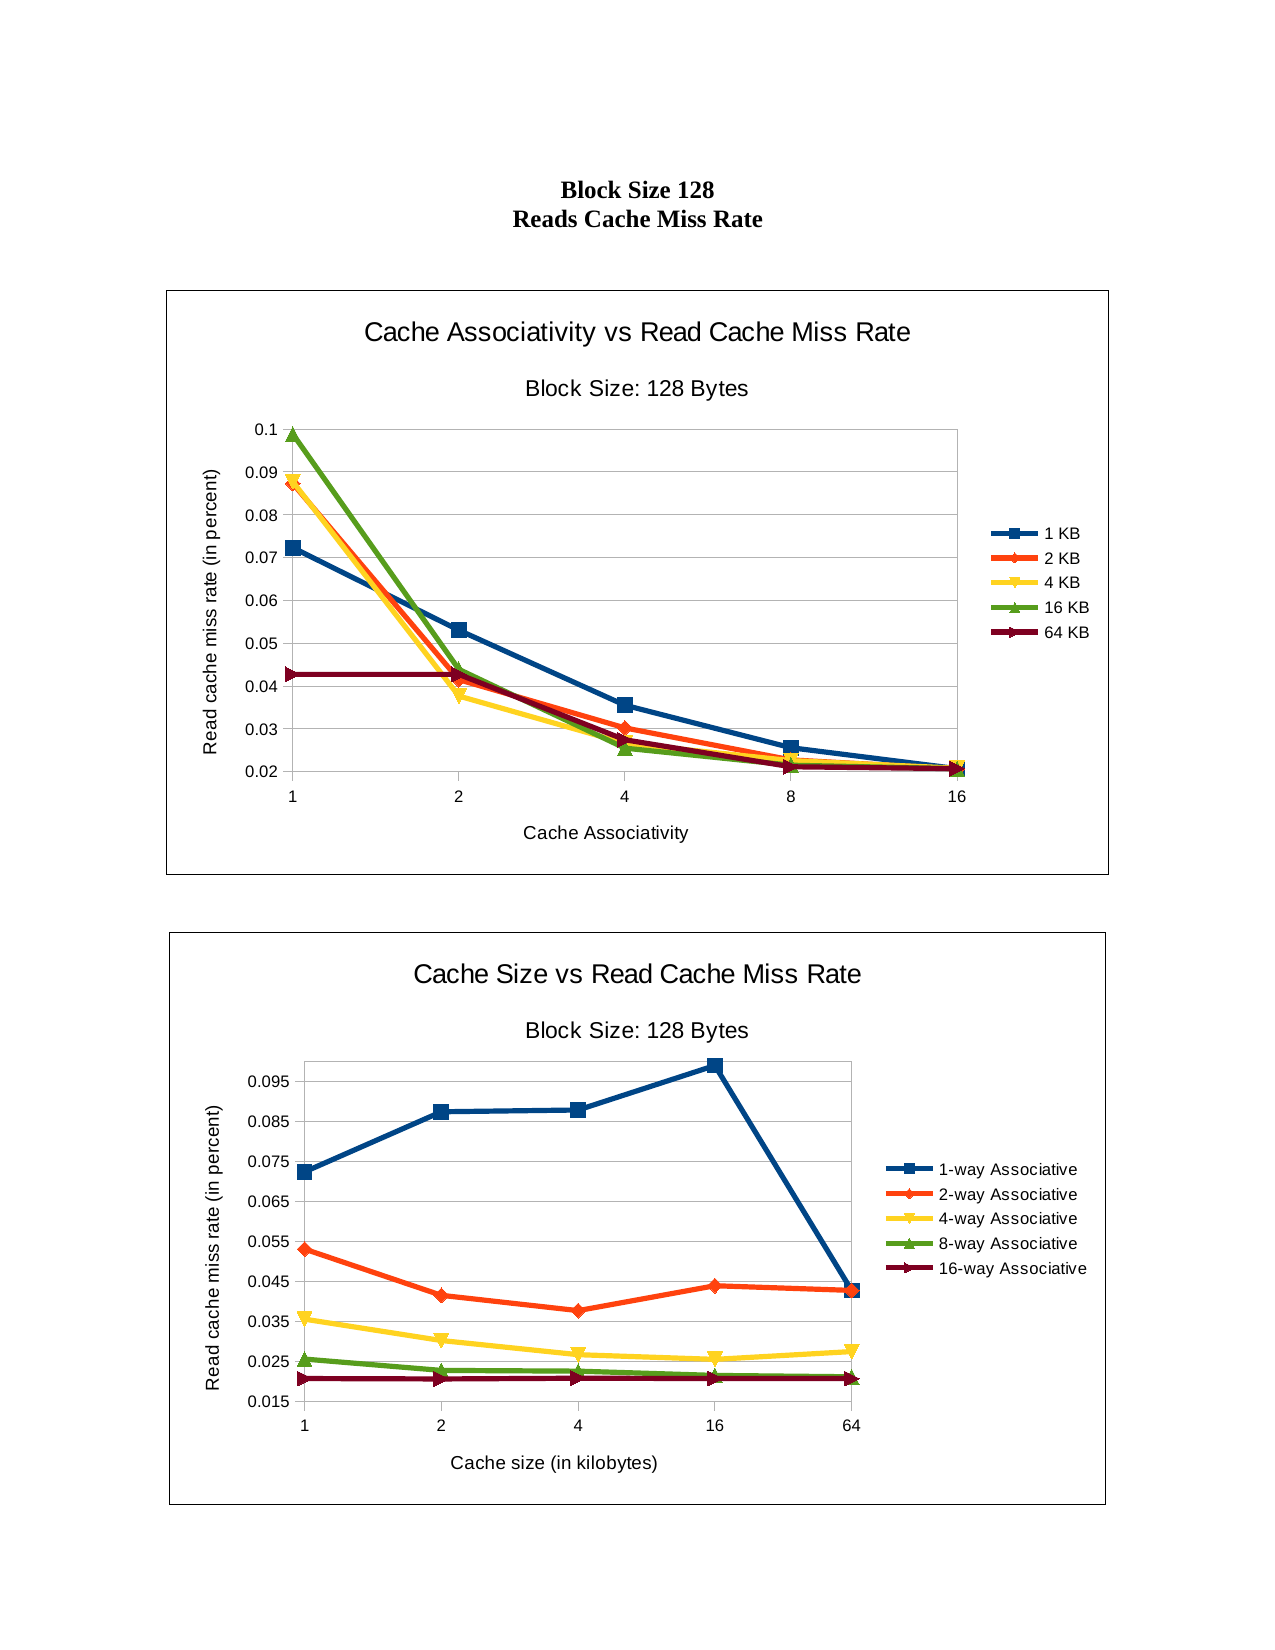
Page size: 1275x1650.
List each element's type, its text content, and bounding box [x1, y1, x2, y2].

text Reads Cache Miss Rate [118, 204, 1157, 233]
text Block Size 128 [118, 176, 1157, 204]
